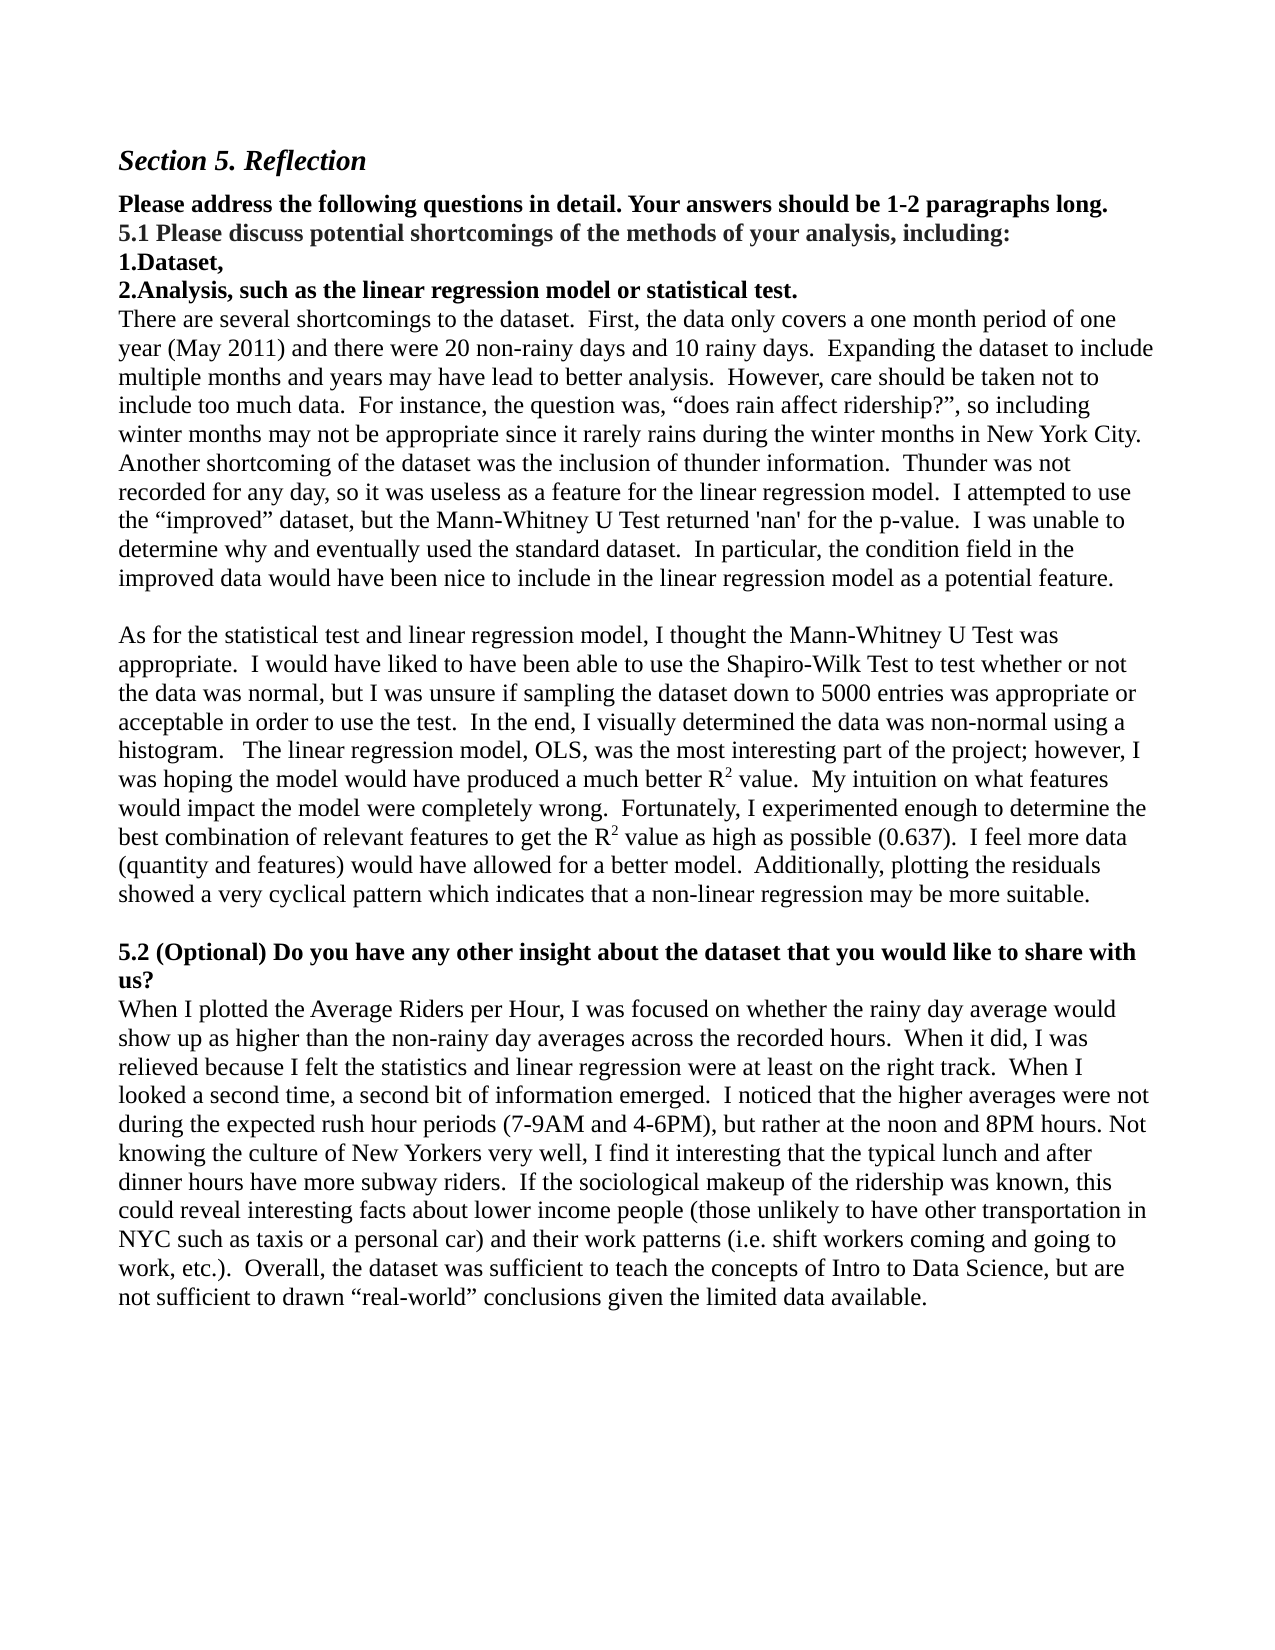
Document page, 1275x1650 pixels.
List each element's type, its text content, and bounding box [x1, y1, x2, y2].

list Dataset, [118, 247, 1157, 275]
text When I plotted the Average Riders per Hour, I was focused on whether the rainy day average would show up as higher than the non-rainy day averages across the recorded hours. When it did, I was relieved because I felt the statistics and linear regression were at least on the right track. When I looked a second time, a second bit of information emerged. I noticed that the higher averages were not during the expected rush hour periods (7-9AM and 4-6PM), but rather at the noon and 8PM hours. Not knowing the culture of New Yorkers very well, I find it interesting that the typical lunch and after dinner hours have more subway riders. If the sociological makeup of the ridership was known, this could reveal interesting facts about lower income people (those unlikely to have other transportation in NYC such as taxis or a personal car) and their work patterns (i.e. shift workers coming and going to work, etc.). Overall, the dataset was sufficient to teach the concepts of Intro to Data Science, but are not sufficient to drawn “real-world” conclusions given the limited data available. [118, 994, 1157, 1339]
text Please address the following questions in detail. Your answers should be 1-2 paragraphs long. [118, 189, 1157, 218]
list Analysis, such as the linear regression model or statistical test. [118, 275, 1157, 304]
list There are several shortcomings to the dataset. First, the data only covers a one month period of one year (May 2011) and there were 20 non-rainy days and 10 rainy days. Expanding the dataset to include multiple months and years may have lead to better analysis. However, care should be taken not to include too much data. For instance, the question was, “does rain affect ridership?”, so including winter months may not be appropriate since it rarely rains during the winter months in New York City. Another shortcoming of the dataset was the inclusion of thunder information. Thunder was not recorded for any day, so it was useless as a feature for the linear regression model. I attempted to use the “improved” dataset, but the Mann-Whitney U Test returned 'nan' for the p-value. I was unable to determine why and eventually used the standard dataset. In particular, the condition field in the improved data would have been nice to include in the linear regression model as a potential feature. [118, 304, 1157, 592]
text As for the statistical test and linear regression model, I thought the Mann-Whitney U Test was appropriate. I would have liked to have been able to use the Shapiro-Wilk Test to test whether or not the data was normal, but I was unsure if sampling the dataset down to 5000 entries was appropriate or acceptable in order to use the test. In the end, I visually determined the data was non-normal using a histogram. The linear regression model, OLS, was the most interesting part of the project; however, I was hoping the model would have produced a much better R2 value. My intuition on what features would impact the model were completely wrong. Fortunately, I experimented enough to determine the best combination of relevant features to get the R2 value as high as possible (0.637). I feel more data (quantity and features) would have allowed for a better model. Additionally, plotting the residuals showed a very cyclical pattern which indicates that a non-linear regression may be more suitable. [118, 620, 1157, 908]
text 5.2 (Optional) Do you have any other insight about the dataset that you would like to share with us? [118, 937, 1157, 994]
text 5.1 Please discuss potential shortcomings of the methods of your analysis, including: [118, 218, 1157, 247]
subtitle Section 5. Reflection [118, 143, 1157, 177]
